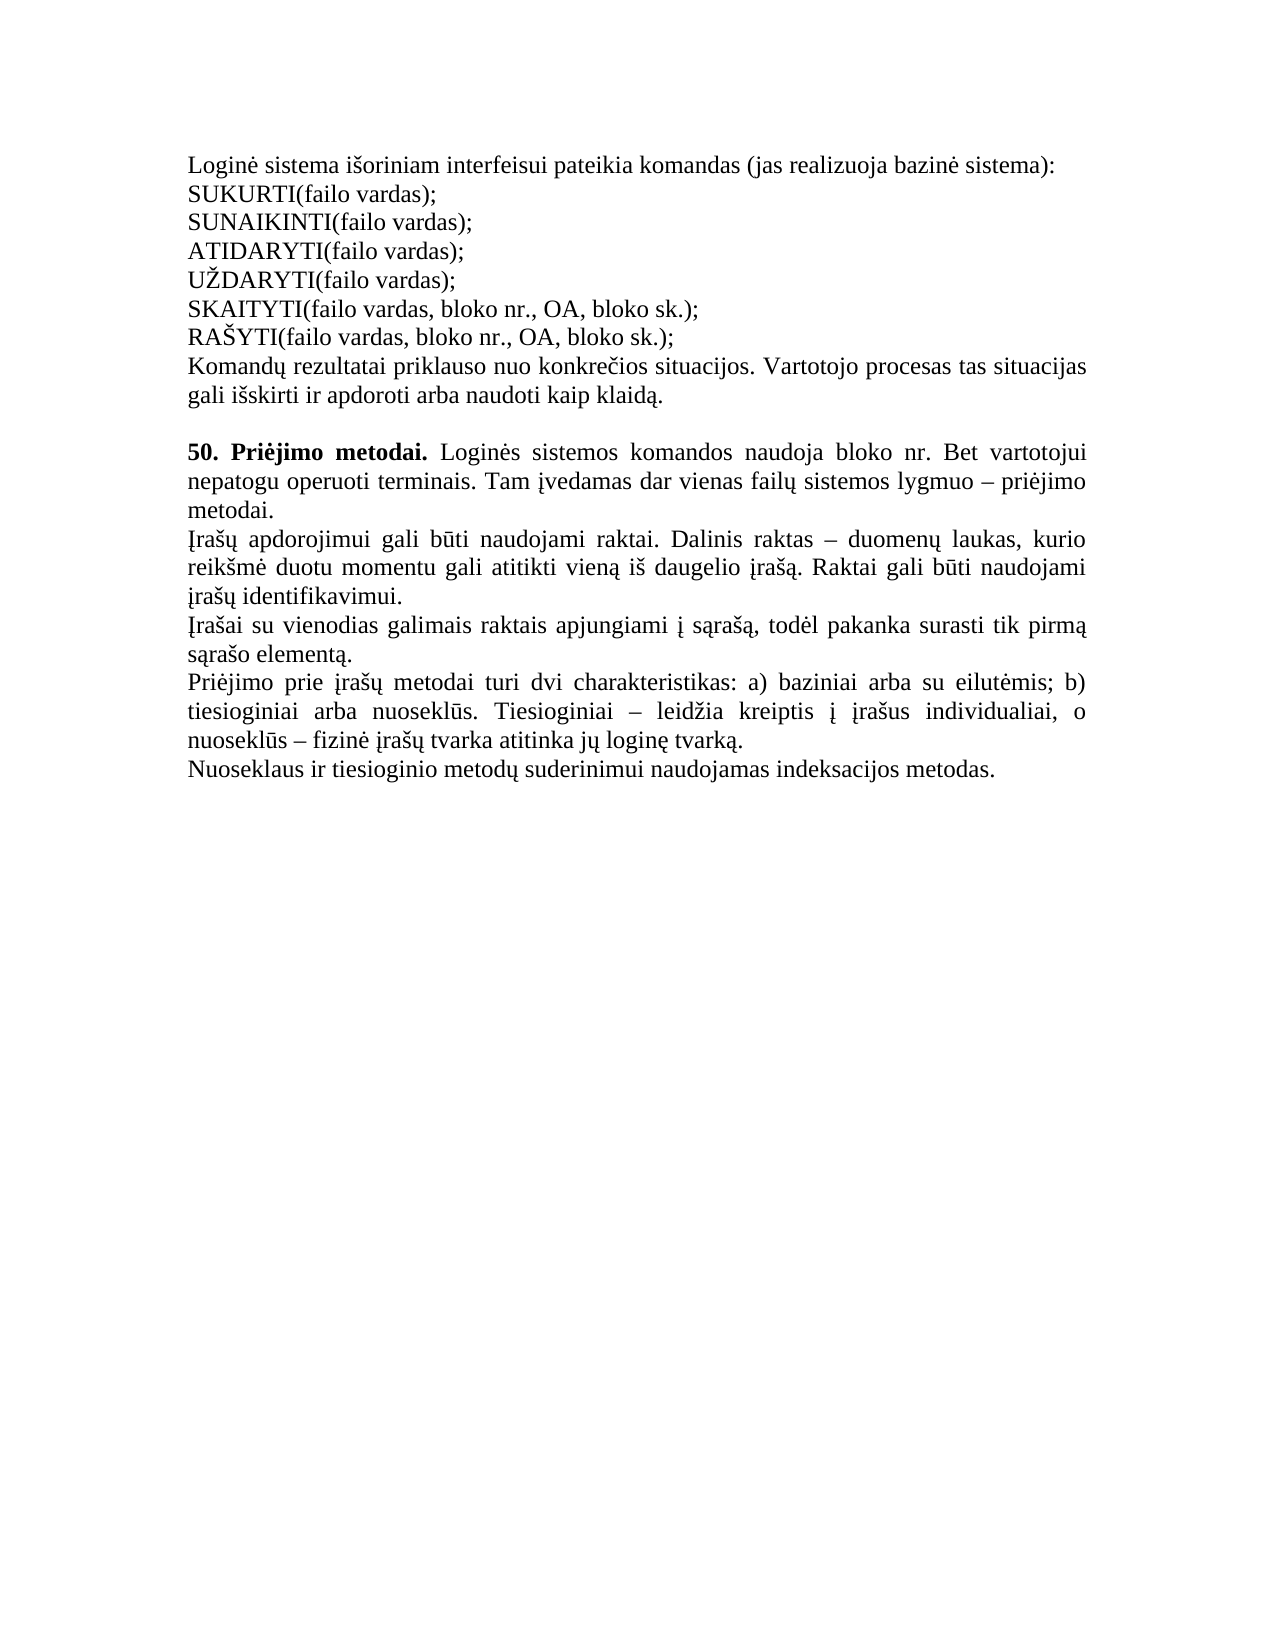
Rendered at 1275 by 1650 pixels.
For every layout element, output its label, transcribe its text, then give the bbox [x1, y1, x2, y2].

text Nuoseklaus ir tiesioginio metodų suderinimui naudojamas indeksacijos metodas. [187, 754, 1087, 782]
text SUNAIKINTI(failo vardas); [187, 207, 1087, 236]
text ATIDARYTI(failo vardas); [187, 236, 1087, 265]
text Įrašai su vienodias galimais raktais apjungiami į sąrašą, todėl pakanka surasti tik pirmą sąrašo elementą. [187, 610, 1087, 667]
text Loginė sistema išoriniam interfeisui pateikia komandas (jas realizuoja bazinė sistema): [187, 150, 1087, 179]
text SKAITYTI(failo vardas, bloko nr., OA, bloko sk.); [187, 294, 1087, 322]
text SUKURTI(failo vardas); [187, 179, 1087, 207]
text Komandų rezultatai priklauso nuo konkrečios situacijos. Vartotojo procesas tas situacijas gali išskirti ir apdoroti arba naudoti kaip klaidą. [187, 351, 1087, 409]
text Priėjimo prie įrašų metodai turi dvi charakteristikas: a) baziniai arba su eilutėmis; b) tiesioginiai arba nuoseklūs. Tiesioginiai – leidžia kreiptis į įrašus individualiai, o nuoseklūs – fizinė įrašų tvarka atitinka jų loginę tvarką. [187, 667, 1087, 754]
text 50. Priėjimo metodai. Loginės sistemos komandos naudoja bloko nr. Bet vartotojui nepatogu operuoti terminais. Tam įvedamas dar vienas failų sistemos lygmuo – priėjimo metodai. [187, 437, 1087, 524]
text Įrašų apdorojimui gali būti naudojami raktai. Dalinis raktas – duomenų laukas, kurio reikšmė duotu momentu gali atitikti vieną iš daugelio įrašą. Raktai gali būti naudojami įrašų identifikavimui. [187, 524, 1087, 610]
text RAŠYTI(failo vardas, bloko nr., OA, bloko sk.); [187, 322, 1087, 351]
text UŽDARYTI(failo vardas); [187, 265, 1087, 294]
